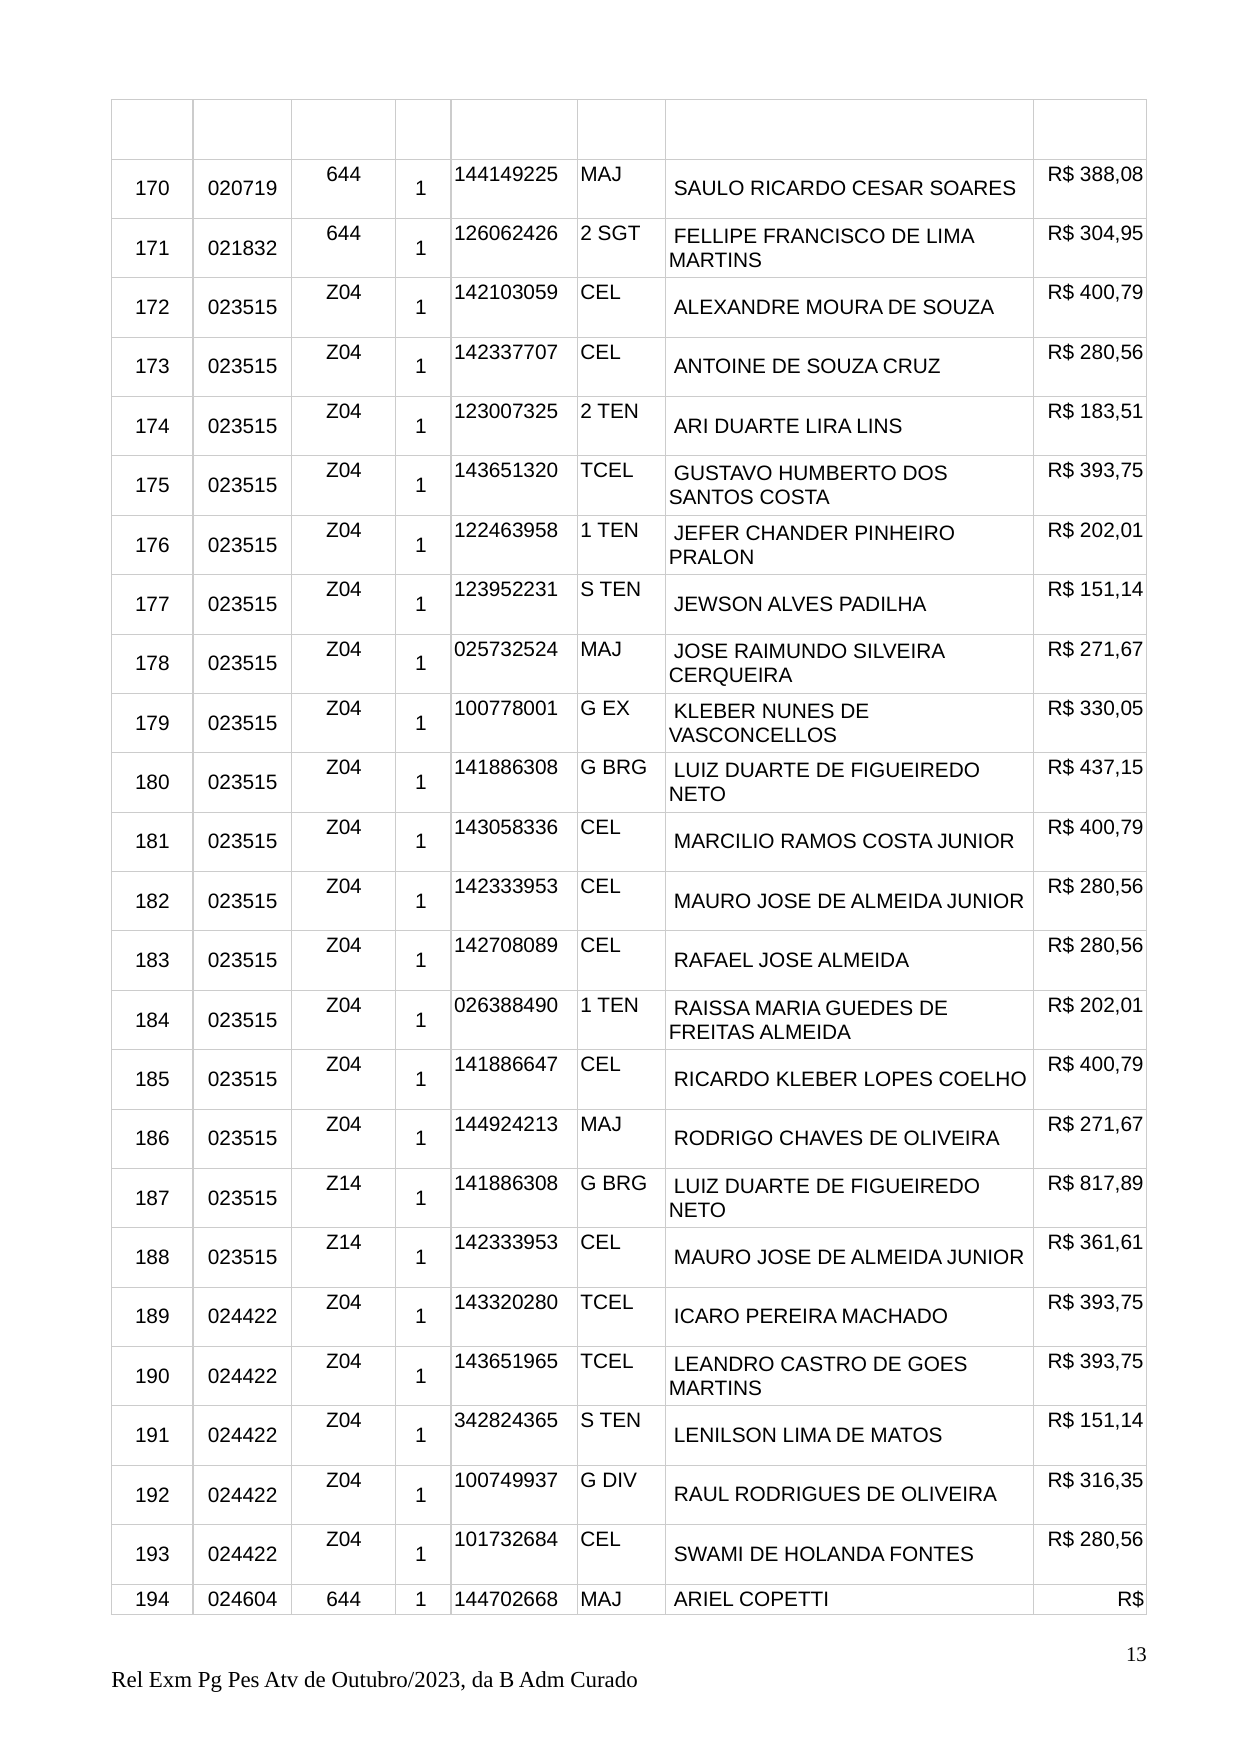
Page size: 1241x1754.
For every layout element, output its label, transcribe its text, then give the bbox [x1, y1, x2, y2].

table_cell 2 TEN [578, 397, 665, 455]
table_cell MAURO JOSE DE ALMEIDA JUNIOR [666, 872, 1033, 930]
table_cell 100778001 [452, 694, 577, 752]
table_cell GUSTAVO HUMBERTO DOS SANTOS COSTA [666, 456, 1033, 515]
table_cell CEL [578, 931, 665, 990]
table_cell R$ 271,67 [1034, 635, 1146, 693]
table_cell 170 [112, 160, 192, 218]
table_cell ARI DUARTE LIRA LINS [666, 397, 1033, 455]
table_cell 1 [396, 516, 450, 574]
table_cell ARIEL COPETTI [666, 1585, 1033, 1613]
table_cell S TEN [578, 575, 665, 633]
table_cell R$ 393,75 [1034, 456, 1146, 515]
table_cell 1 [396, 1585, 450, 1613]
table_cell 101732684 [452, 1525, 577, 1583]
table_cell 1 [396, 753, 450, 812]
table_cell Z04 [292, 753, 395, 812]
table_cell 175 [112, 456, 192, 515]
table_cell 122463958 [452, 516, 577, 574]
table_cell CEL [578, 1228, 665, 1287]
table_cell 023515 [194, 872, 291, 930]
table_cell 142333953 [452, 872, 577, 930]
table_cell 644 [292, 1585, 395, 1613]
table_cell 024604 [194, 1585, 291, 1613]
table_cell 1 [396, 397, 450, 455]
table_cell 026388490 [452, 991, 577, 1049]
table_cell 186 [112, 1110, 192, 1168]
table_cell CEL [578, 813, 665, 871]
table_cell 188 [112, 1228, 192, 1287]
table_cell 1 [396, 278, 450, 337]
table_cell KLEBER NUNES DE VASCONCELLOS [666, 694, 1033, 752]
table_cell 023515 [194, 1169, 291, 1227]
table_cell 100749937 [452, 1466, 577, 1524]
table_cell R$ 316,35 [1034, 1466, 1146, 1524]
table_cell LUIZ DUARTE DE FIGUEIREDO NETO [666, 1169, 1033, 1227]
table_cell MAURO JOSE DE ALMEIDA JUNIOR [666, 1228, 1033, 1287]
table_cell CEL [578, 872, 665, 930]
table_cell [1034, 100, 1146, 158]
table_cell Z04 [292, 516, 395, 574]
table_cell 1 [396, 1406, 450, 1465]
table_cell LENILSON LIMA DE MATOS [666, 1406, 1033, 1465]
table_cell 173 [112, 338, 192, 396]
table_cell Z04 [292, 338, 395, 396]
table_cell R$ 400,79 [1034, 1050, 1146, 1108]
table_cell 644 [292, 160, 395, 218]
table_cell 024422 [194, 1406, 291, 1465]
table_cell 144702668 [452, 1585, 577, 1613]
table_cell 142708089 [452, 931, 577, 990]
table_cell CEL [578, 278, 665, 337]
table_cell 1 [396, 160, 450, 218]
table_cell R$ 280,56 [1034, 931, 1146, 990]
table_cell 193 [112, 1525, 192, 1583]
table_cell 023515 [194, 635, 291, 693]
table_cell 143058336 [452, 813, 577, 871]
table_cell 189 [112, 1288, 192, 1346]
table_cell Z04 [292, 1288, 395, 1346]
table_cell RICARDO KLEBER LOPES COELHO [666, 1050, 1033, 1108]
table_cell Z04 [292, 872, 395, 930]
table_cell 174 [112, 397, 192, 455]
table_cell 023515 [194, 991, 291, 1049]
table_cell R$ 437,15 [1034, 753, 1146, 812]
table_cell 176 [112, 516, 192, 574]
table_cell R$ 304,95 [1034, 219, 1146, 277]
table_cell [292, 100, 395, 158]
table_cell Z04 [292, 694, 395, 752]
table_cell 194 [112, 1585, 192, 1613]
table_cell 1 [396, 456, 450, 515]
table_cell R$ 151,14 [1034, 1406, 1146, 1465]
table_cell 141886647 [452, 1050, 577, 1108]
table_cell 024422 [194, 1466, 291, 1524]
table_cell 025732524 [452, 635, 577, 693]
table_cell 342824365 [452, 1406, 577, 1465]
table_cell Z04 [292, 1050, 395, 1108]
table_cell 180 [112, 753, 192, 812]
table_cell 1 [396, 694, 450, 752]
table_cell MARCILIO RAMOS COSTA JUNIOR [666, 813, 1033, 871]
table_cell FELLIPE FRANCISCO DE LIMA MARTINS [666, 219, 1033, 277]
table_cell 142103059 [452, 278, 577, 337]
table_cell 178 [112, 635, 192, 693]
table_cell 2 SGT [578, 219, 665, 277]
table_cell 1 [396, 635, 450, 693]
table_cell 143651320 [452, 456, 577, 515]
table_cell 142333953 [452, 1228, 577, 1287]
table_cell 1 [396, 931, 450, 990]
table_cell Z04 [292, 1466, 395, 1524]
table_cell 192 [112, 1466, 192, 1524]
table_cell 1 [396, 1110, 450, 1168]
table_cell SAULO RICARDO CESAR SOARES [666, 160, 1033, 218]
table_cell LUIZ DUARTE DE FIGUEIREDO NETO [666, 753, 1033, 812]
table_cell 185 [112, 1050, 192, 1108]
table_cell 644 [292, 219, 395, 277]
table_cell 191 [112, 1406, 192, 1465]
table_cell 024422 [194, 1525, 291, 1583]
table_cell R$ 280,56 [1034, 1525, 1146, 1583]
table_cell 023515 [194, 1050, 291, 1108]
table_cell LEANDRO CASTRO DE GOES MARTINS [666, 1347, 1033, 1405]
table_cell MAJ [578, 160, 665, 218]
table_cell 143651965 [452, 1347, 577, 1405]
table_cell 123007325 [452, 397, 577, 455]
table_cell R$ [1034, 1585, 1146, 1613]
table_cell 1 [396, 1466, 450, 1524]
table_cell 1 [396, 1169, 450, 1227]
table_cell R$ 280,56 [1034, 338, 1146, 396]
table_cell 184 [112, 991, 192, 1049]
table_cell 021832 [194, 219, 291, 277]
table_cell G BRG [578, 1169, 665, 1227]
table_cell G DIV [578, 1466, 665, 1524]
table_cell 1 [396, 1288, 450, 1346]
table_cell 143320280 [452, 1288, 577, 1346]
table_cell 179 [112, 694, 192, 752]
table_cell R$ 361,61 [1034, 1228, 1146, 1287]
table_cell [452, 100, 577, 158]
table_cell [578, 100, 665, 158]
table_cell ICARO PEREIRA MACHADO [666, 1288, 1033, 1346]
table_cell TCEL [578, 456, 665, 515]
table_cell 1 [396, 1525, 450, 1583]
table_cell 1 [396, 1347, 450, 1405]
table_cell 020719 [194, 160, 291, 218]
table_cell R$ 202,01 [1034, 516, 1146, 574]
table_cell 1 [396, 219, 450, 277]
table_cell Z14 [292, 1169, 395, 1227]
table_cell Z04 [292, 456, 395, 515]
table_cell 1 TEN [578, 991, 665, 1049]
table_cell MAJ [578, 635, 665, 693]
table_cell 187 [112, 1169, 192, 1227]
table_cell Z04 [292, 1347, 395, 1405]
table_cell [396, 100, 450, 158]
table_cell RODRIGO CHAVES DE OLIVEIRA [666, 1110, 1033, 1168]
table_cell S TEN [578, 1406, 665, 1465]
table_cell 1 [396, 1228, 450, 1287]
table_cell Z04 [292, 575, 395, 633]
table_cell TCEL [578, 1288, 665, 1346]
table_cell [666, 100, 1033, 158]
table_cell 183 [112, 931, 192, 990]
table_cell [112, 100, 192, 158]
table_cell Z04 [292, 1525, 395, 1583]
table_cell TCEL [578, 1347, 665, 1405]
table_cell 023515 [194, 694, 291, 752]
table_cell [194, 100, 291, 158]
table_cell R$ 280,56 [1034, 872, 1146, 930]
table_cell 024422 [194, 1347, 291, 1405]
table_cell R$ 817,89 [1034, 1169, 1146, 1227]
table_cell R$ 183,51 [1034, 397, 1146, 455]
table_cell 023515 [194, 931, 291, 990]
table_cell JEFER CHANDER PINHEIRO PRALON [666, 516, 1033, 574]
table_cell G EX [578, 694, 665, 752]
table_cell 023515 [194, 753, 291, 812]
table_cell CEL [578, 1525, 665, 1583]
table_cell CEL [578, 338, 665, 396]
table_cell JEWSON ALVES PADILHA [666, 575, 1033, 633]
table_cell 181 [112, 813, 192, 871]
table_cell MAJ [578, 1585, 665, 1613]
table_cell MAJ [578, 1110, 665, 1168]
table_cell R$ 151,14 [1034, 575, 1146, 633]
table_cell R$ 202,01 [1034, 991, 1146, 1049]
table_cell R$ 400,79 [1034, 278, 1146, 337]
table_cell 171 [112, 219, 192, 277]
table_cell RAFAEL JOSE ALMEIDA [666, 931, 1033, 990]
table_cell 023515 [194, 516, 291, 574]
table_cell 172 [112, 278, 192, 337]
table_cell ALEXANDRE MOURA DE SOUZA [666, 278, 1033, 337]
table_cell 023515 [194, 338, 291, 396]
table_cell ANTOINE DE SOUZA CRUZ [666, 338, 1033, 396]
table_cell Z04 [292, 813, 395, 871]
table_cell 177 [112, 575, 192, 633]
table_cell 141886308 [452, 753, 577, 812]
table_cell 1 [396, 338, 450, 396]
table_cell 023515 [194, 1110, 291, 1168]
table_cell 1 TEN [578, 516, 665, 574]
table_cell 1 [396, 991, 450, 1049]
table_cell 024422 [194, 1288, 291, 1346]
table_cell 1 [396, 1050, 450, 1108]
table_cell CEL [578, 1050, 665, 1108]
table_cell Z04 [292, 991, 395, 1049]
table_cell R$ 271,67 [1034, 1110, 1146, 1168]
table_cell 1 [396, 872, 450, 930]
table_cell 023515 [194, 278, 291, 337]
table_cell 023515 [194, 397, 291, 455]
table_cell R$ 400,79 [1034, 813, 1146, 871]
table_cell JOSE RAIMUNDO SILVEIRA CERQUEIRA [666, 635, 1033, 693]
table_cell RAUL RODRIGUES DE OLIVEIRA [666, 1466, 1033, 1524]
table_cell R$ 330,05 [1034, 694, 1146, 752]
table_cell 182 [112, 872, 192, 930]
table_cell 1 [396, 813, 450, 871]
table_cell 1 [396, 575, 450, 633]
table_cell SWAMI DE HOLANDA FONTES [666, 1525, 1033, 1583]
table_cell 144149225 [452, 160, 577, 218]
table_cell RAISSA MARIA GUEDES DE FREITAS ALMEIDA [666, 991, 1033, 1049]
table_cell 141886308 [452, 1169, 577, 1227]
table_cell Z04 [292, 397, 395, 455]
table_cell G BRG [578, 753, 665, 812]
table_cell R$ 393,75 [1034, 1288, 1146, 1346]
table_cell 123952231 [452, 575, 577, 633]
table_cell R$ 393,75 [1034, 1347, 1146, 1405]
table_cell 126062426 [452, 219, 577, 277]
table_cell 142337707 [452, 338, 577, 396]
table_cell Z04 [292, 278, 395, 337]
table_cell 023515 [194, 813, 291, 871]
table_cell 023515 [194, 575, 291, 633]
table_cell Z04 [292, 1110, 395, 1168]
table_cell R$ 388,08 [1034, 160, 1146, 218]
table_cell 144924213 [452, 1110, 577, 1168]
table_cell 190 [112, 1347, 192, 1405]
table_cell Z04 [292, 931, 395, 990]
table_cell Z04 [292, 1406, 395, 1465]
table_cell Z04 [292, 635, 395, 693]
table_cell Z14 [292, 1228, 395, 1287]
table_cell 023515 [194, 1228, 291, 1287]
table_cell 023515 [194, 456, 291, 515]
